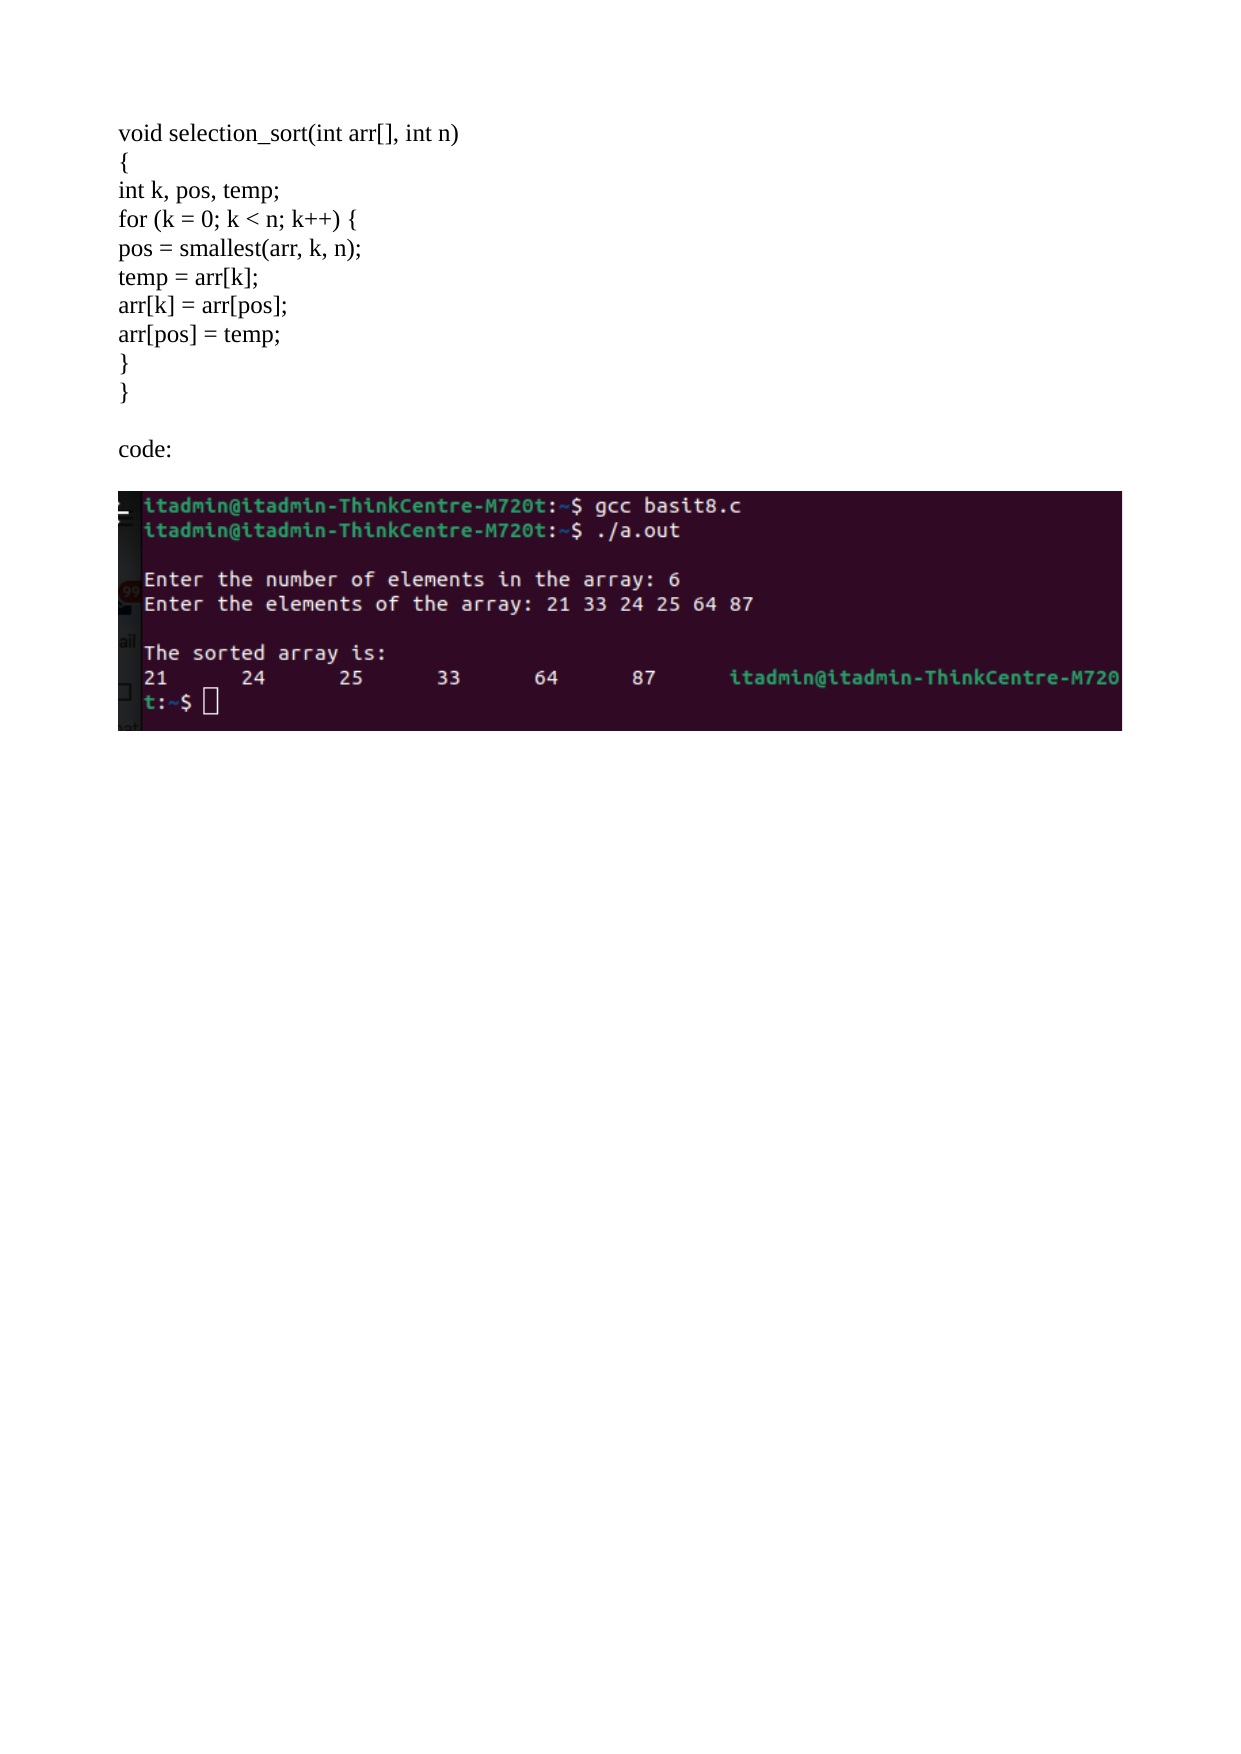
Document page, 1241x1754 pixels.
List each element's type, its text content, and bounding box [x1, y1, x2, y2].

text for (k = 0; k < n; k++) { [118, 204, 1122, 233]
text arr[k] = arr[pos]; [118, 291, 1122, 319]
text { [118, 147, 1122, 176]
text void selection_sort(int arr[], int n) [118, 118, 1122, 147]
text code: [118, 434, 1122, 463]
text arr[pos] = temp; [118, 319, 1122, 348]
picture [118, 491, 1123, 731]
text temp = arr[k]; [118, 262, 1122, 291]
text } [118, 377, 1122, 406]
text } [118, 348, 1122, 377]
text pos = smallest(arr, k, n); [118, 233, 1122, 262]
text int k, pos, temp; [118, 176, 1122, 204]
